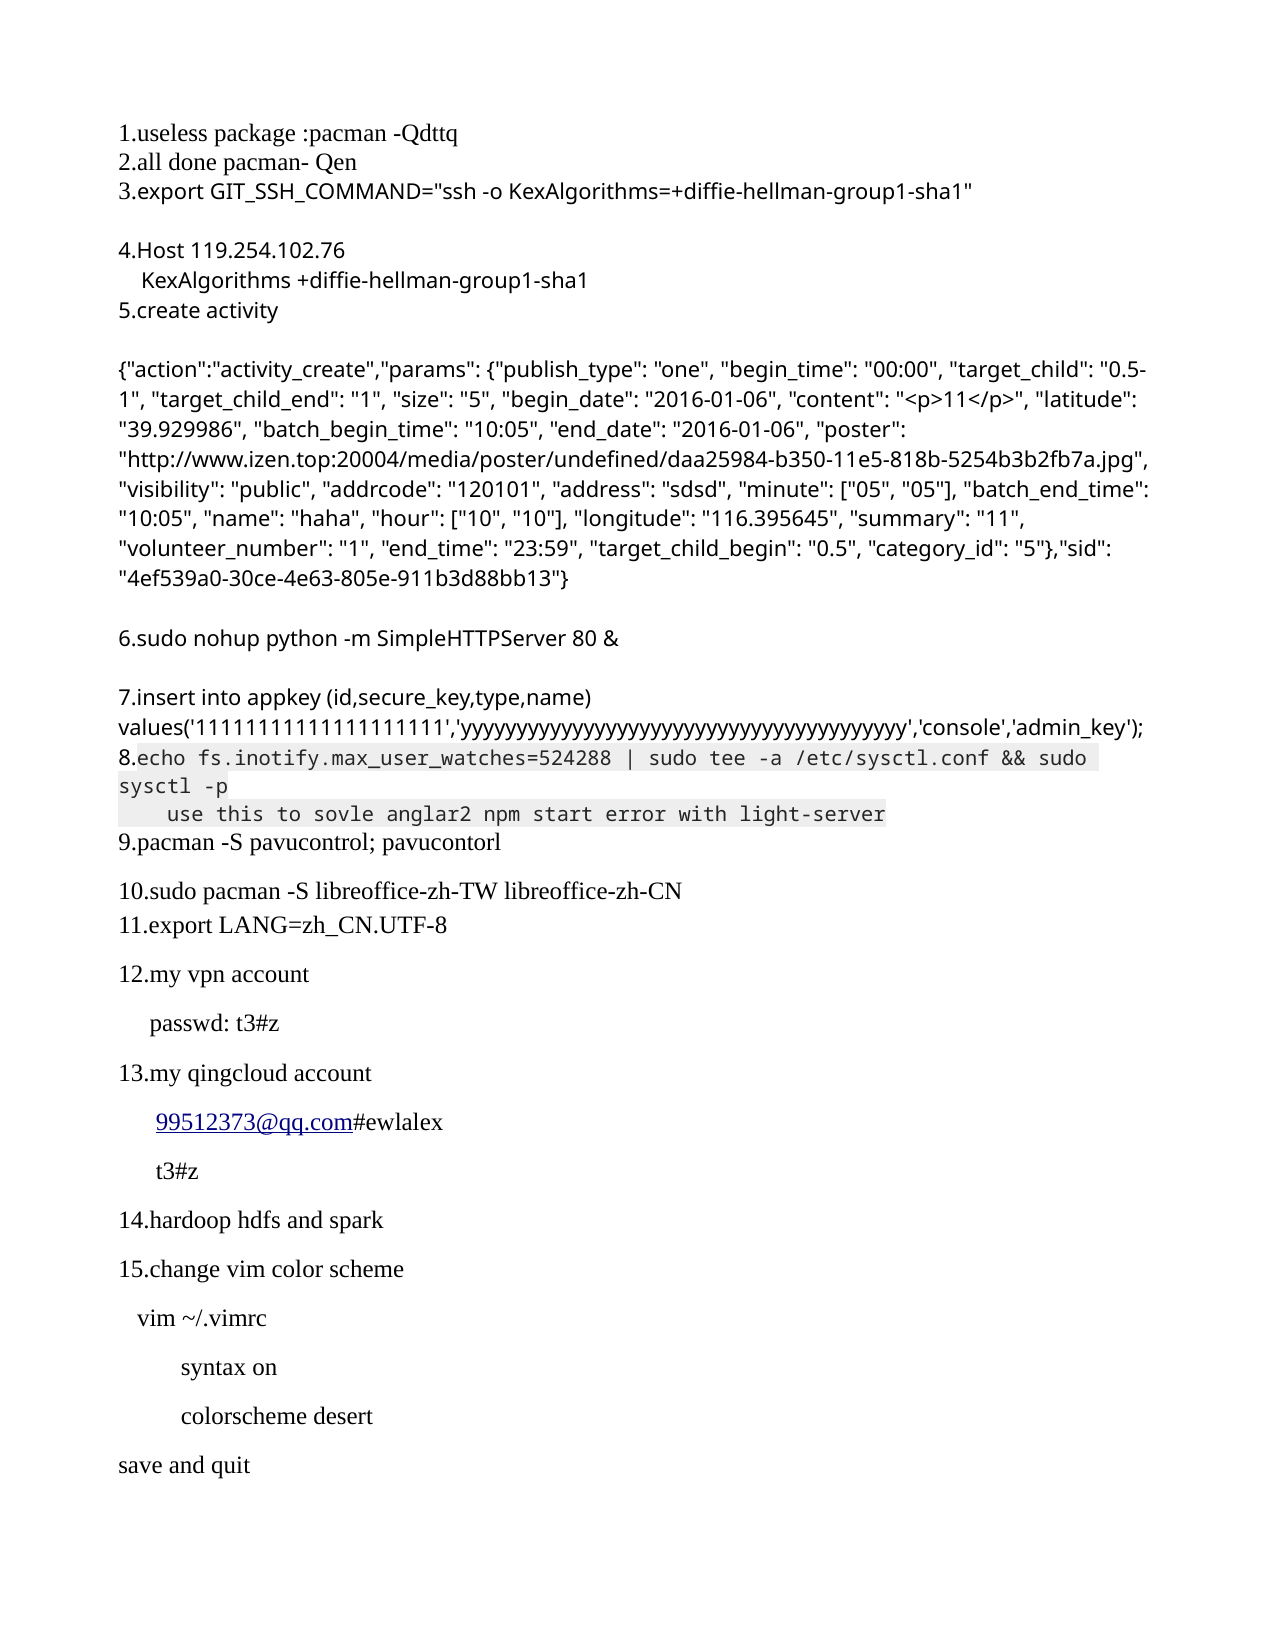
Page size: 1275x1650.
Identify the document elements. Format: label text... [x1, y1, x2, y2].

text 15.change vim color scheme [118, 1254, 1157, 1283]
text 12.my vpn account [118, 959, 1157, 988]
text vim ~/.vimrc [118, 1303, 1157, 1332]
text 10.sudo pacman -S libreoffice-zh-TW libreoffice-zh-CN 11.export LANG=zh_CN.UTF-8 [118, 876, 1157, 939]
text 9.pacman -S pavucontrol; pavucontorl [118, 827, 1157, 856]
text t3#z [118, 1156, 1157, 1184]
text 4.Host 119.254.102.76 [118, 235, 1157, 265]
text 13.my qingcloud account [118, 1058, 1157, 1086]
text 8.echo fs.inotify.max_user_watches=524288 | sudo tee -a /etc/sysctl.conf && sudo sysctl -p [118, 742, 1157, 799]
text KexAlgorithms +diffie-hellman-group1-sha1 [118, 265, 1157, 295]
text 6.sudo nohup python -m SimpleHTTPServer 80 & [118, 622, 1157, 652]
text 5.create activity [118, 295, 1157, 324]
text colorscheme desert [118, 1401, 1157, 1430]
text use this to sovle anglar2 npm start error with light-server [118, 799, 1157, 827]
text 3.export GIT_SSH_COMMAND="ssh -o KexAlgorithms=+diffie-hellman-group1-sha1" [118, 176, 1157, 205]
text save and quit [118, 1450, 1157, 1479]
text 7.insert into appkey (id,secure_key,type,name) values('11111111111111111111','yyyyyyyyyyyyyyyyyyyyyyyyyyyyyyyyyyyyyyyy','console','admin_key'); [118, 682, 1157, 742]
text passwd: t3#z [118, 1008, 1157, 1037]
text syntax on [118, 1352, 1157, 1381]
text {"action":"activity_create","params": {"publish_type": "one", "begin_time": "00:00", "target_child": "0.5-1", "target_child_end": "1", "size": "5", "begin_date": "2016-01-06", "content": "<p>11</p>", "latitude": "39.929986", "batch_begin_time": "10:05", "end_date": "2016-01-06", "poster": "http://www.izen.top:20004/media/poster/undefined/daa25984-b350-11e5-818b-5254b3b2fb7a.jpg", "visibility": "public", "addrcode": "120101", "address": "sdsd", "minute": ["05", "05"], "batch_end_time": "10:05", "name": "haha", "hour": ["10", "10"], "longitude": "116.395645", "summary": "11", "volunteer_number": "1", "end_time": "23:59", "target_child_begin": "0.5", "category_id": "5"},"sid": "4ef539a0-30ce-4e63-805e-911b3d88bb13"} [118, 354, 1157, 593]
text 14.hardoop hdfs and spark [118, 1205, 1157, 1233]
text 99512373@qq.com#ewlalex [118, 1107, 1157, 1135]
text 1.useless package :pacman -Qdttq [118, 118, 1157, 147]
text 2.all done pacman- Qen [118, 147, 1157, 176]
